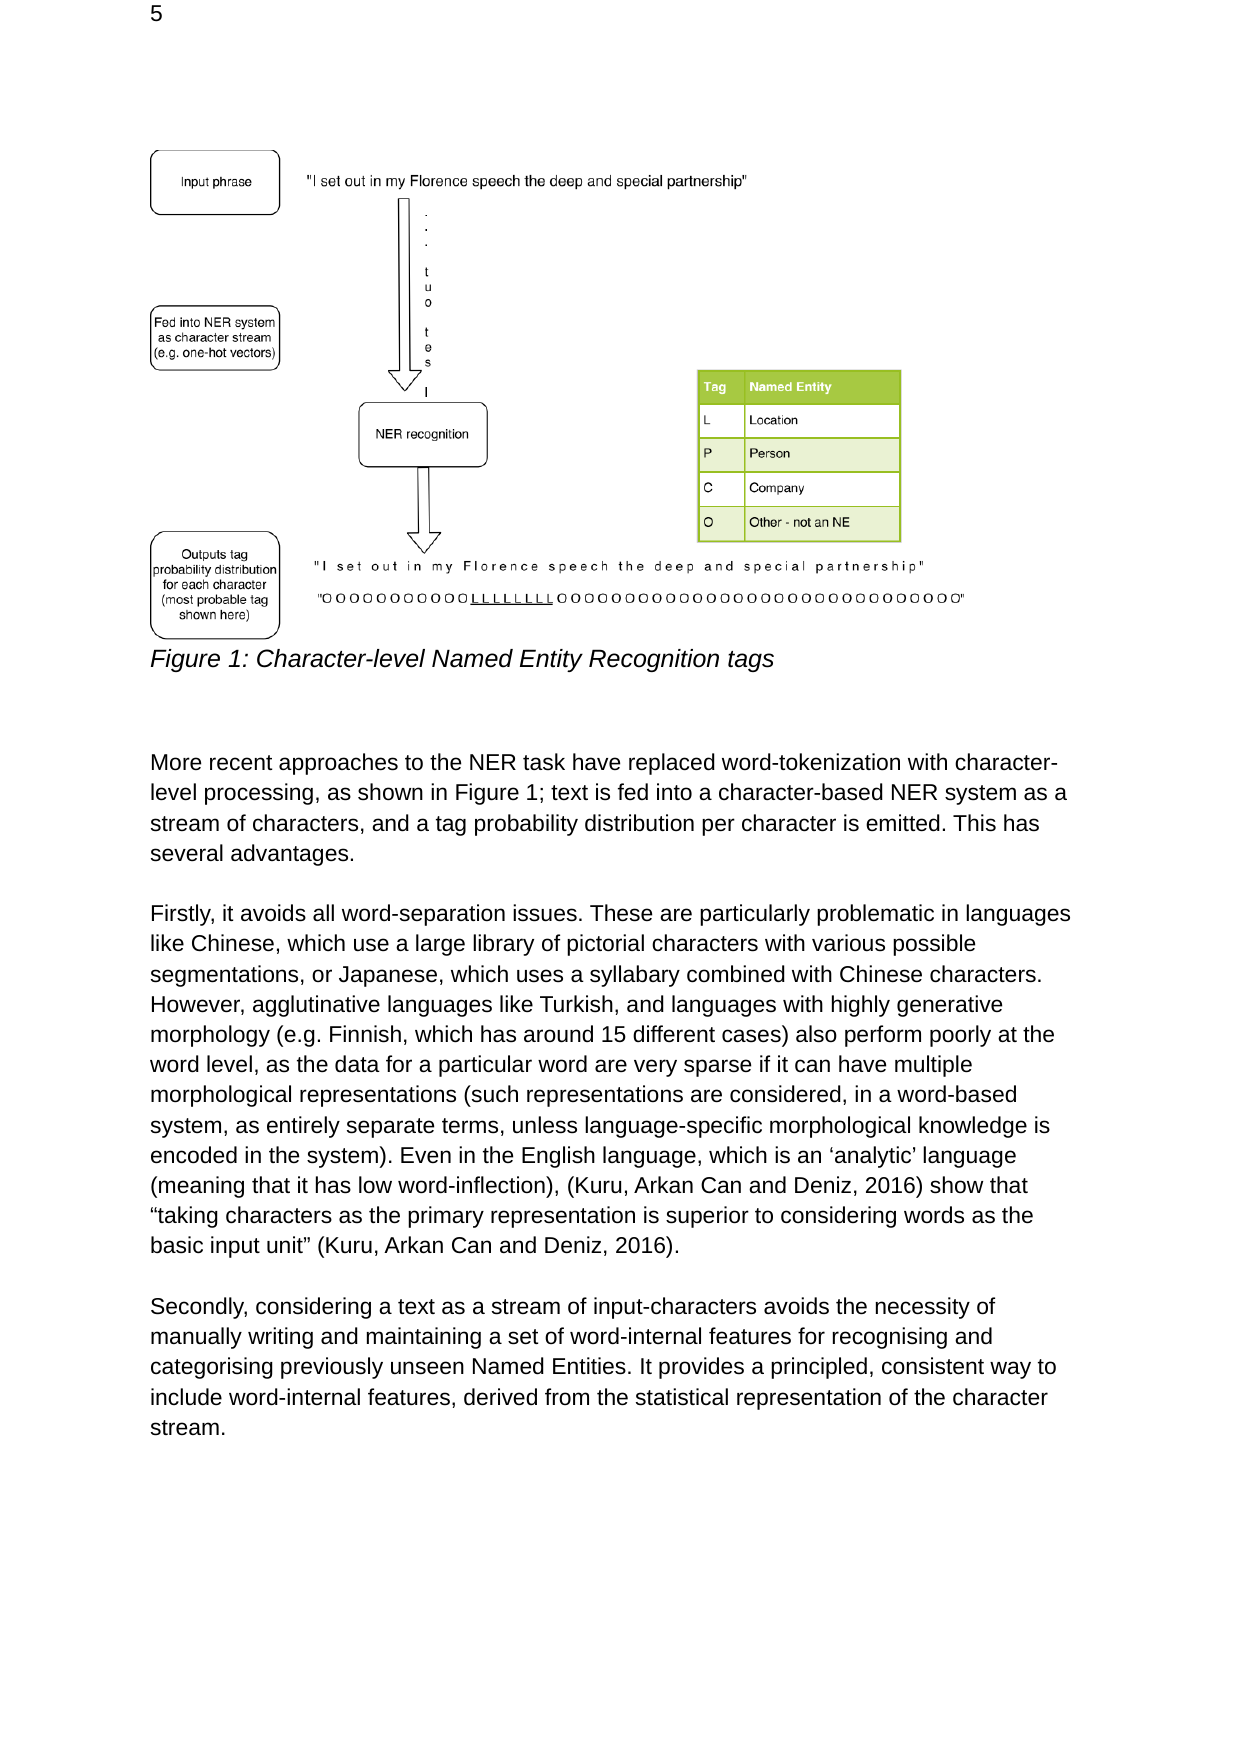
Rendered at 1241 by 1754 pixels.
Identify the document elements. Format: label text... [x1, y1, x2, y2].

text More recent approaches to the NER task have replaced word-tokenization with character-level processing, as shown in Figure 1; text is fed into a character-based NER system as a stream of characters, and a tag probability distribution per character is emitted. This has several advantages. [150, 749, 1090, 866]
text Figure 1: Character-level Named Entity Recognition tags [150, 640, 1090, 672]
text Secondly, considering a text as a stream of input-characters avoids the necessity of manually writing and maintaining a set of word-internal features for recognising and categorising previously unseen Named Entities. It provides a principled, consistent way to include word-internal features, derived from the statistical representation of the character stream. [150, 1293, 1090, 1440]
text Firstly, it avoids all word-separation issues. These are particularly problematic in languages like Chinese, which use a large library of pictorial characters with various possible segmentations, or Japanese, which uses a syllabary combined with Chinese characters. However, agglutinative languages like Turkish, and languages with highly generative morphology (e.g. Finnish, which has around 15 different cases) also perform poorly at the word level, as the data for a particular word are very sparse if it can have multiple morphological representations (such representations are considered, in a word-based system, as entirely separate terms, unless language-specific morphological knowledge is encoded in the system). Even in the English language, which is an ‘analytic’ language (meaning that it has low word-inflection), (Kuru, Arkan Can and Deniz, 2016)⁠ show that “taking characters as the primary representation is superior to considering words as the basic input unit” (Kuru, Arkan Can and Deniz, 2016)⁠. [150, 900, 1090, 1259]
picture [150, 150, 1091, 640]
